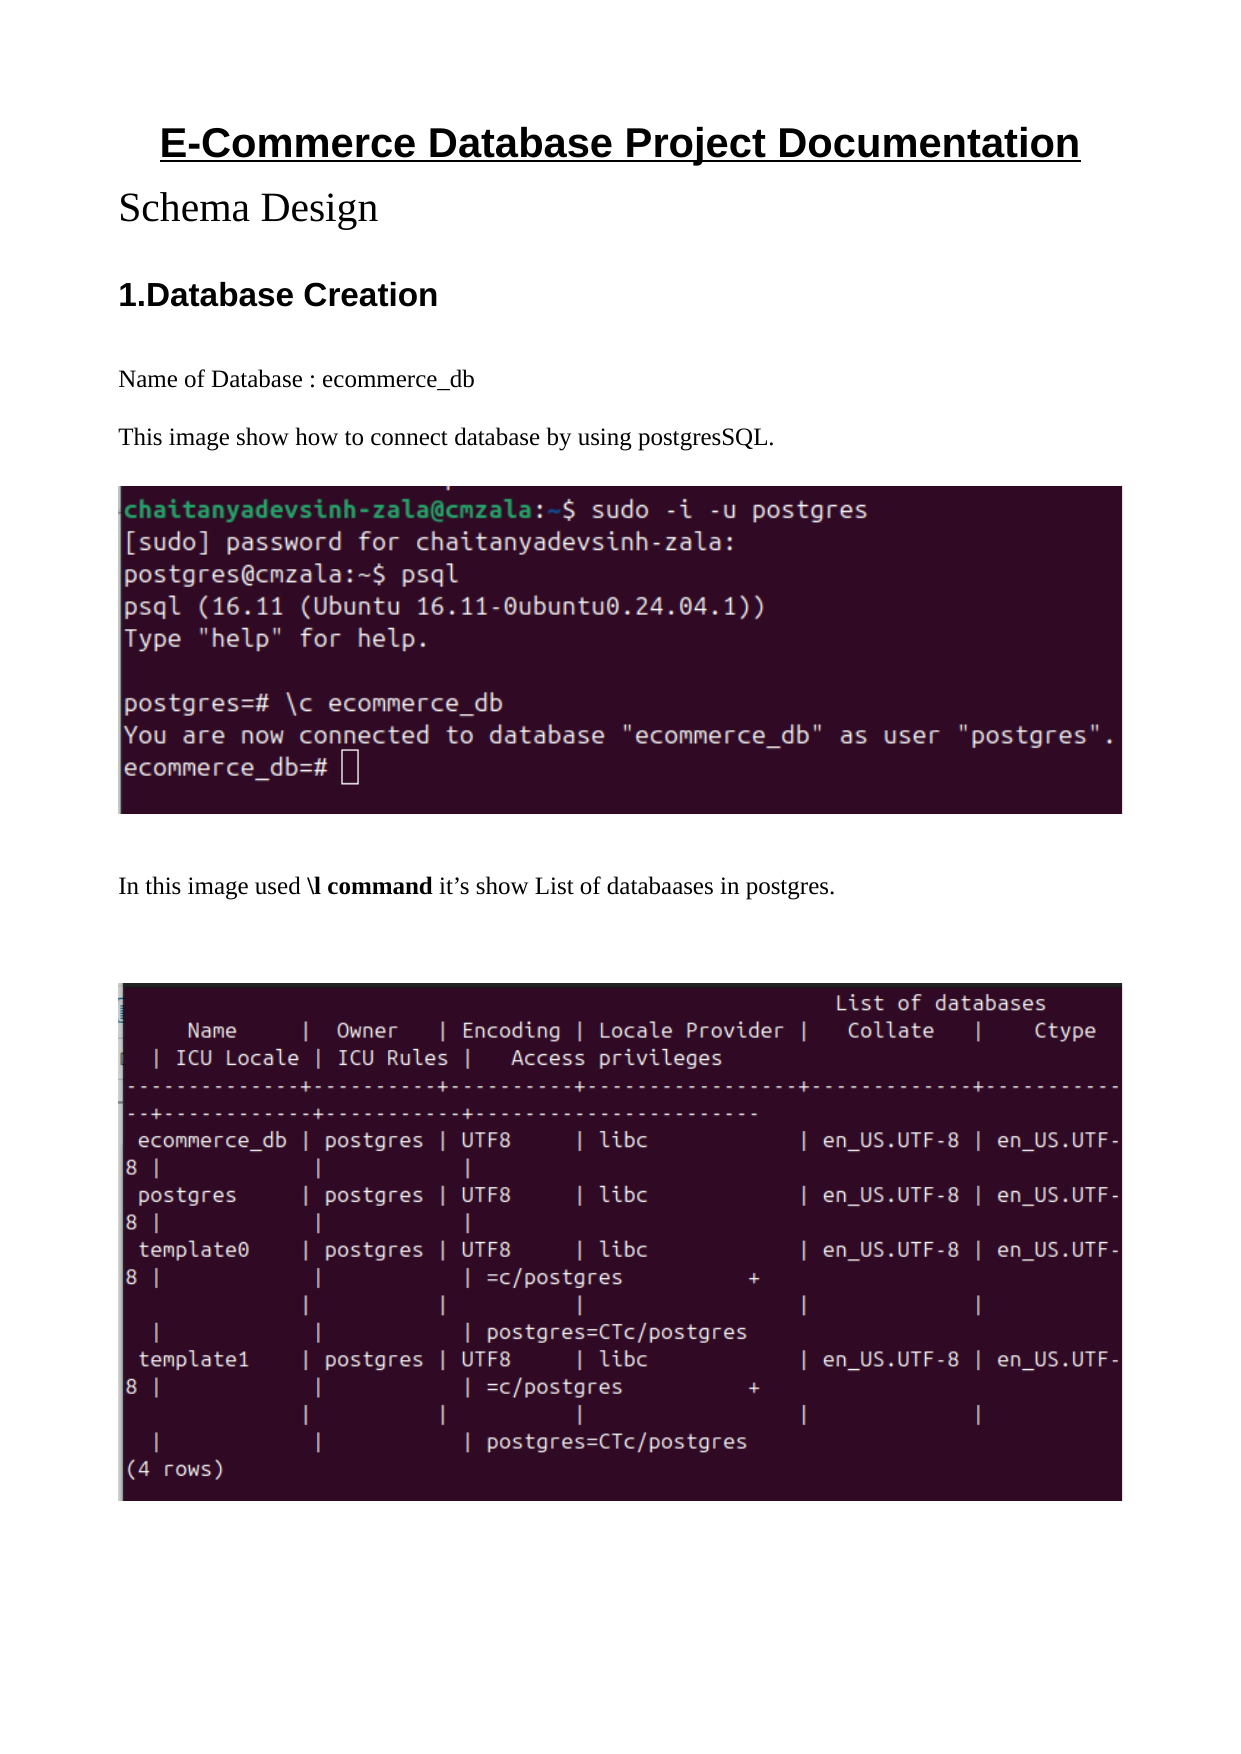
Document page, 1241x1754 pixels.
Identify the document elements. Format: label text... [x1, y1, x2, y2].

text Name of Database : ecommerce_db [118, 364, 1122, 393]
picture [118, 983, 1123, 1501]
text Schema Design [118, 183, 1122, 231]
text In this image used \l command it’s show List of databaases in postgres. [118, 871, 1122, 899]
subtitle 1.Database Creation [118, 275, 1122, 314]
picture [118, 486, 1123, 814]
text This image show how to connect database by using postgresSQL. [118, 422, 1122, 451]
title E-Commerce Database Project Documentation [118, 118, 1122, 166]
